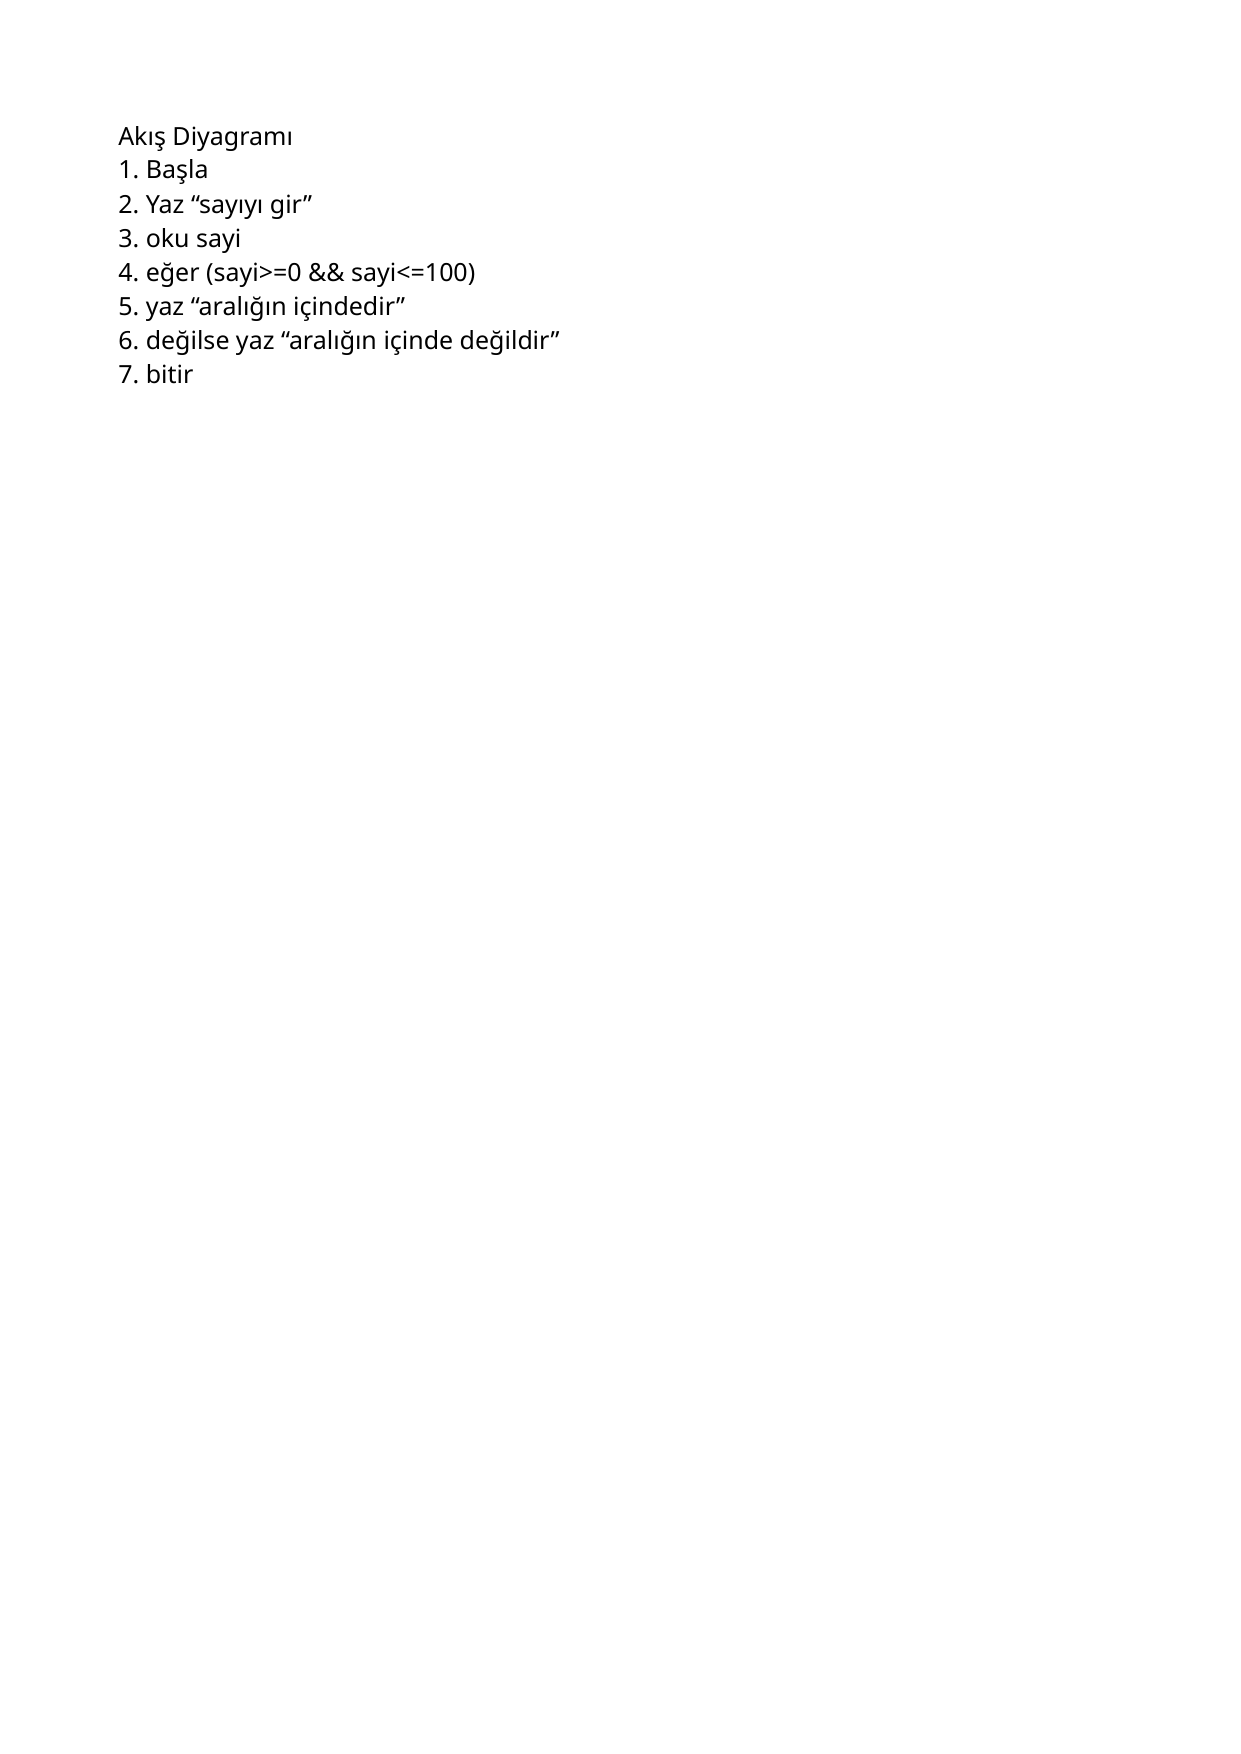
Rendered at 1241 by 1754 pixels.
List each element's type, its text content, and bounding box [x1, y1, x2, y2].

text 1. Başla [118, 152, 1122, 186]
text 2. Yaz “sayıyı gir” [118, 186, 1122, 220]
text 7. bitir [118, 357, 1122, 391]
text 3. oku sayi [118, 220, 1122, 254]
text 6. değilse yaz “aralığın içinde değildir” [118, 322, 1122, 357]
text Akış Diyagramı [118, 118, 1122, 152]
text 4. eğer (sayi>=0 && sayi<=100) [118, 254, 1122, 288]
text 5. yaz “aralığın içindedir” [118, 288, 1122, 322]
